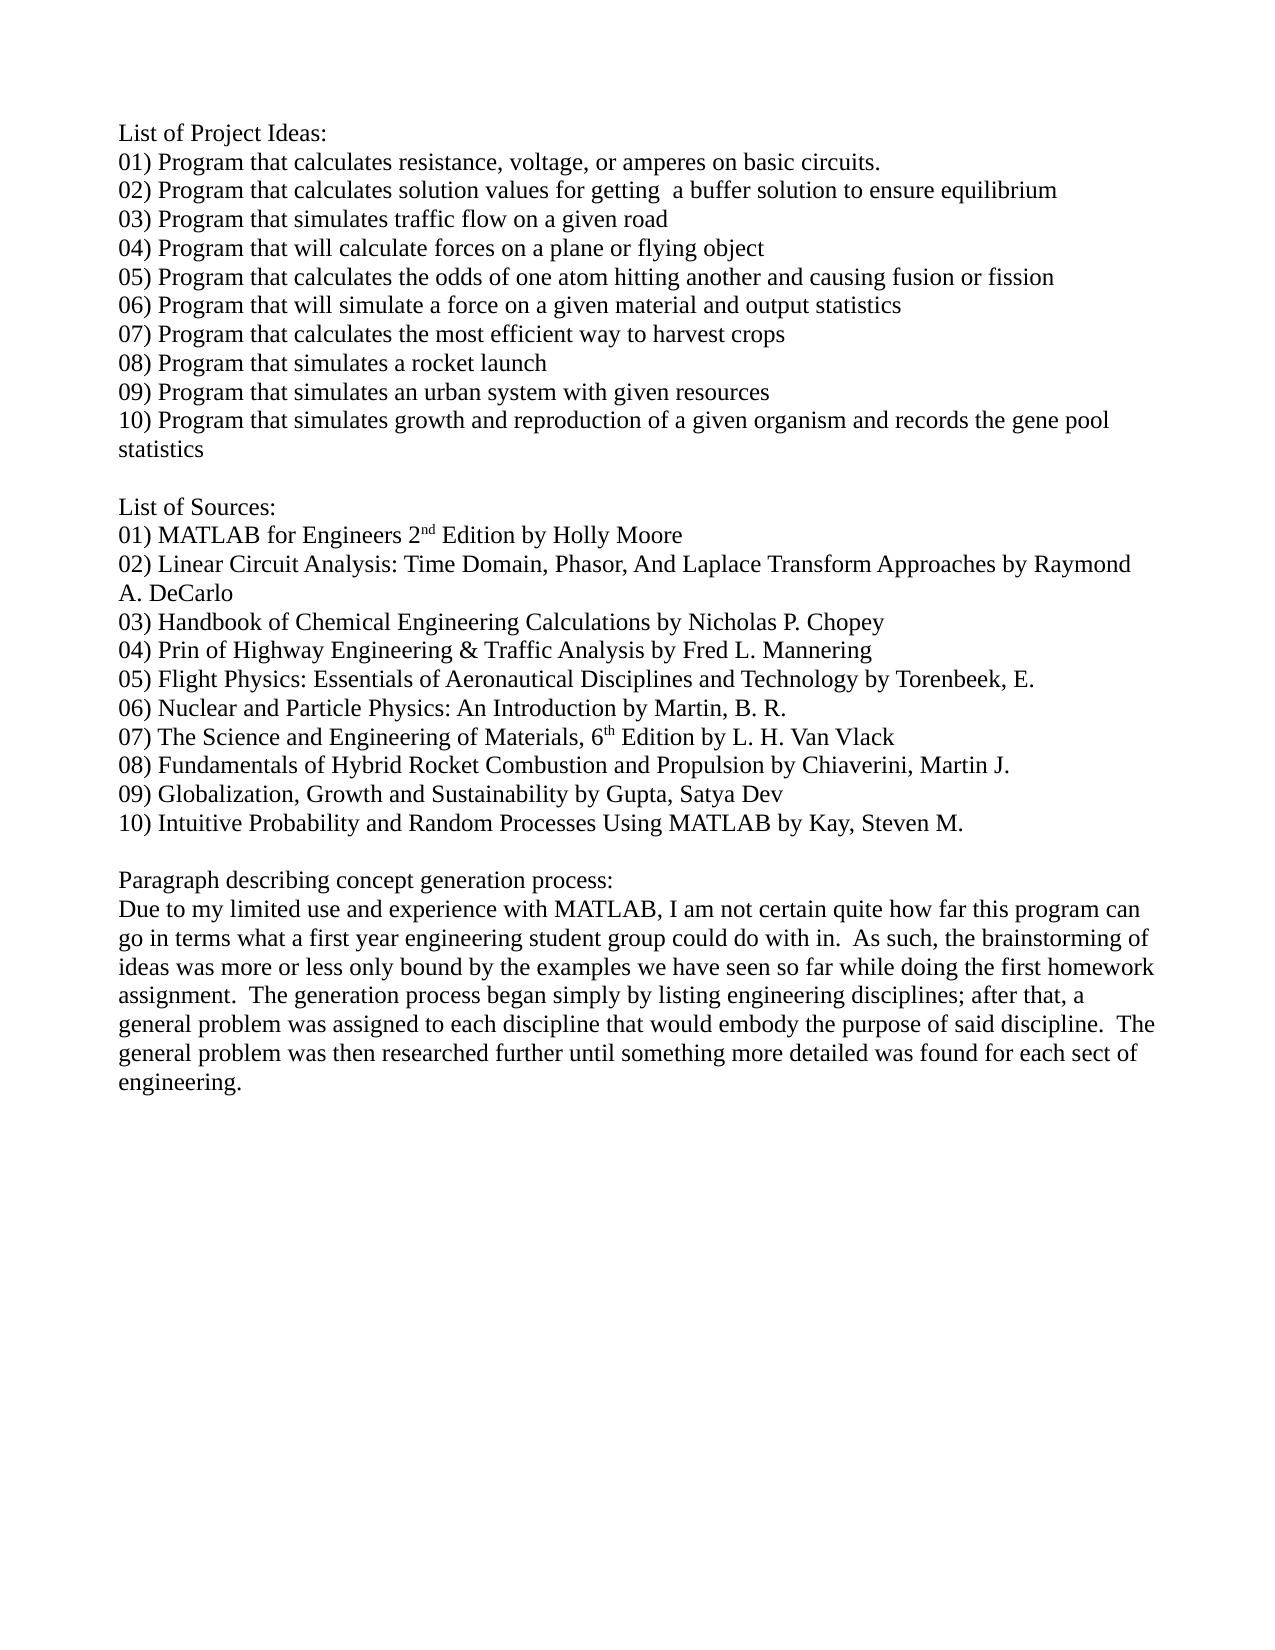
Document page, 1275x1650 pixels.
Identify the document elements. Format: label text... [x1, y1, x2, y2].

text 03) Program that simulates traffic flow on a given road [118, 204, 1157, 233]
text 01) Program that calculates resistance, voltage, or amperes on basic circuits. [118, 147, 1157, 176]
text 07) Program that calculates the most efficient way to harvest crops [118, 319, 1157, 348]
text 09) Globalization, Growth and Sustainability by Gupta, Satya Dev [118, 779, 1157, 808]
text 07) The Science and Engineering of Materials, 6th Edition by L. H. Van Vlack [118, 722, 1157, 751]
text Paragraph describing concept generation process: [118, 866, 1157, 894]
text List of Sources: [118, 492, 1157, 521]
text 08) Program that simulates a rocket launch [118, 348, 1157, 377]
text 01) MATLAB for Engineers 2nd Edition by Holly Moore [118, 521, 1157, 549]
text 02) Linear Circuit Analysis: Time Domain, Phasor, And Laplace Transform Approaches by Raymond A. DeCarlo [118, 549, 1157, 607]
text 09) Program that simulates an urban system with given resources [118, 377, 1157, 406]
text 04) Program that will calculate forces on a plane or flying object [118, 233, 1157, 262]
text 02) Program that calculates solution values for getting a buffer solution to ensure equilibrium [118, 176, 1157, 204]
text List of Project Ideas: [118, 118, 1157, 147]
text 06) Nuclear and Particle Physics: An Introduction by Martin, B. R. [118, 693, 1157, 722]
text 10) Intuitive Probability and Random Processes Using MATLAB by Kay, Steven M. [118, 808, 1157, 837]
text 04) Prin of Highway Engineering & Traffic Analysis by Fred L. Mannering [118, 636, 1157, 664]
text Due to my limited use and experience with MATLAB, I am not certain quite how far this program can go in terms what a first year engineering student group could do with in. As such, the brainstorming of ideas was more or less only bound by the examples we have seen so far while doing the first homework assignment. The generation process began simply by listing engineering disciplines; after that, a general problem was assigned to each discipline that would embody the purpose of said discipline. The general problem was then researched further until something more detailed was found for each sect of engineering. [118, 894, 1157, 1096]
text 05) Flight Physics: Essentials of Aeronautical Disciplines and Technology by Torenbeek, E. [118, 664, 1157, 693]
text 06) Program that will simulate a force on a given material and output statistics [118, 291, 1157, 319]
text 03) Handbook of Chemical Engineering Calculations by Nicholas P. Chopey [118, 607, 1157, 636]
text 05) Program that calculates the odds of one atom hitting another and causing fusion or fission [118, 262, 1157, 291]
text 08) Fundamentals of Hybrid Rocket Combustion and Propulsion by Chiaverini, Martin J. [118, 751, 1157, 779]
text 10) Program that simulates growth and reproduction of a given organism and records the gene pool statistics [118, 406, 1157, 463]
